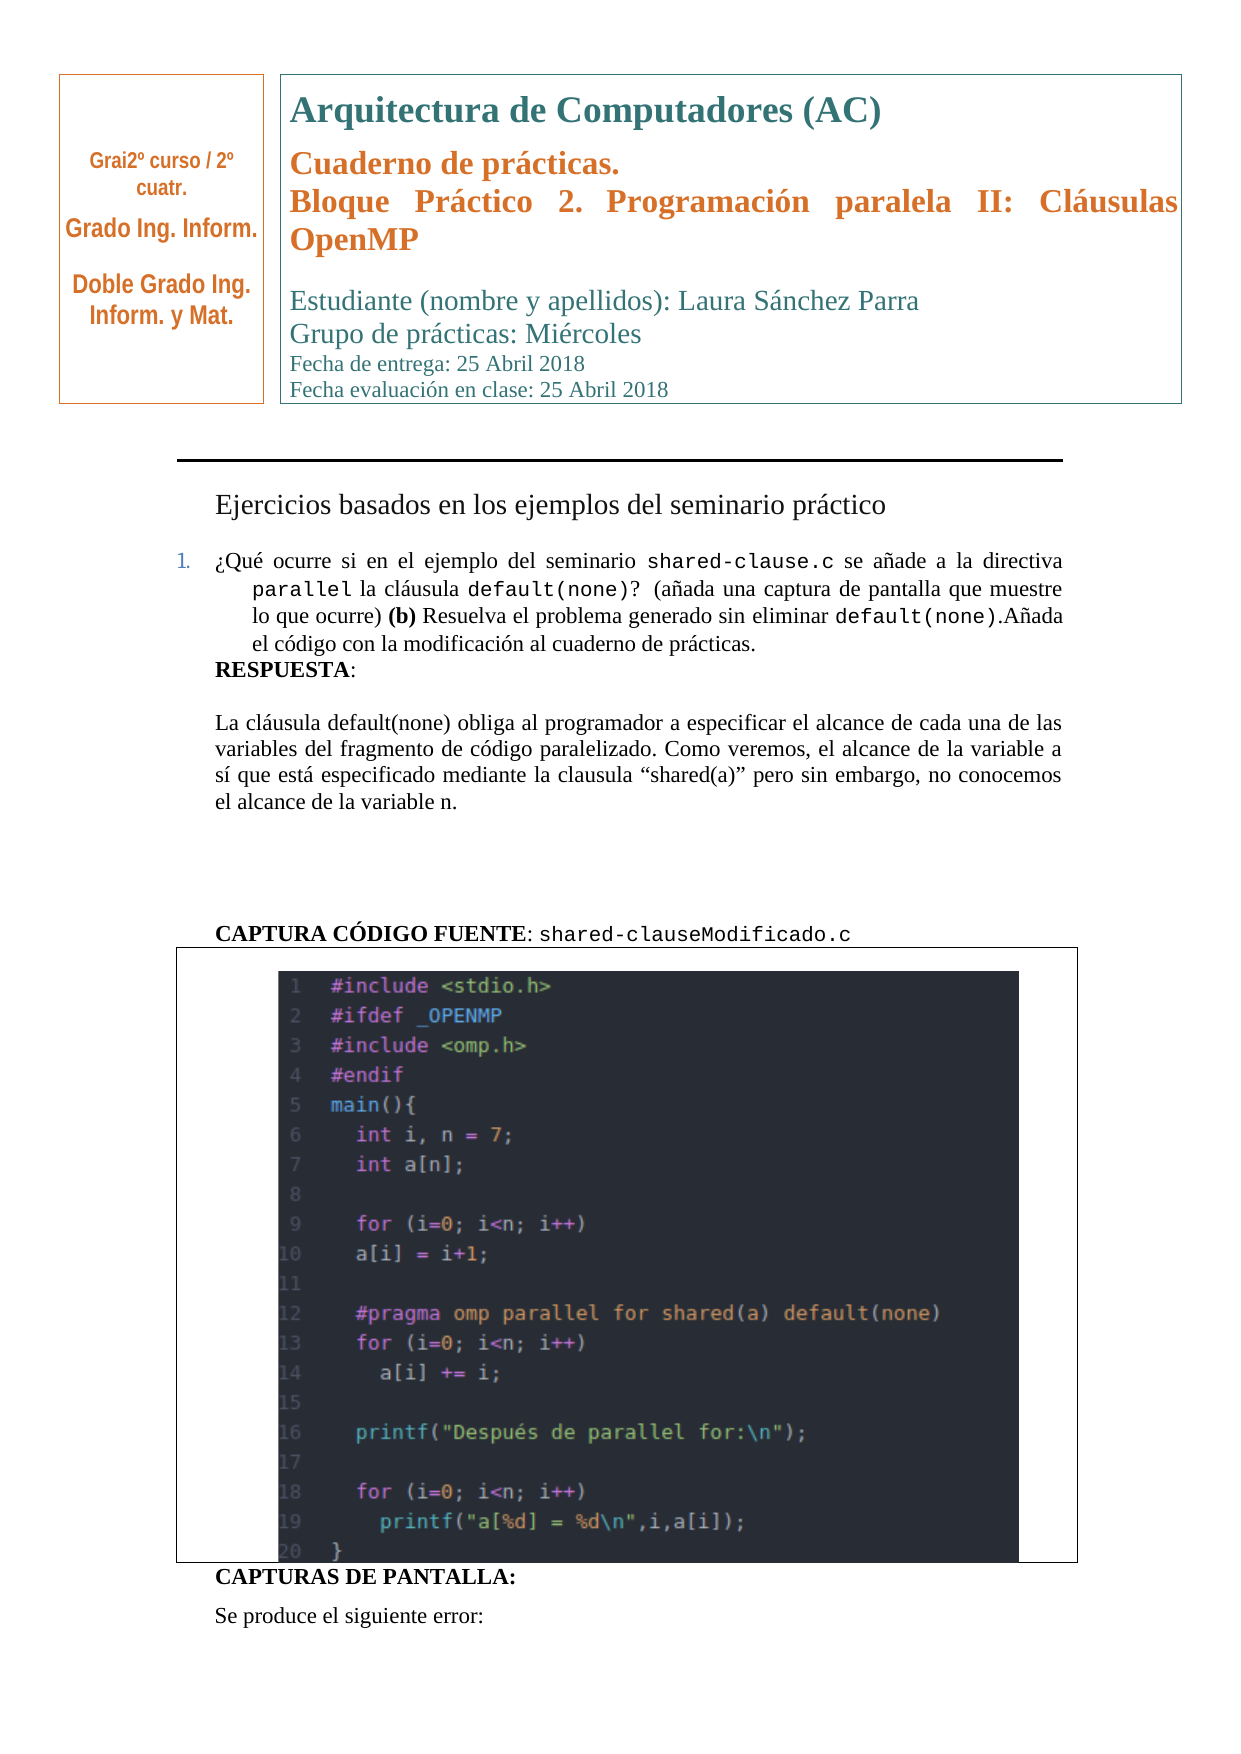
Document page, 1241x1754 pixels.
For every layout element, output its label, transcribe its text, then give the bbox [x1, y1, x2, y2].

table_header Grai2º curso / 2º cuatr. Grado Ing. Inform. Doble Grado Ing. Inform. y Mat. [60, 75, 263, 403]
text CAPTURA CÓDIGO FUENTE: shared-clauseModificado.c [215, 920, 1063, 947]
list Se produce el siguiente error: [214, 1602, 1063, 1628]
list ¿Qué ocurre si en el ejemplo del seminario shared-clause.c se añade a la directiva parallel la cláusula default(none)? (añada una captura de pantalla que muestre lo que ocurre) (b) Resuelva el problema generado sin eliminar default(none).Añada el código con la modificación al cuaderno de prácticas. [177, 547, 1063, 656]
text RESPUESTA: [215, 656, 1063, 682]
picture [278, 971, 1019, 1563]
subtitle Ejercicios basados en los ejemplos del seminario práctico [177, 487, 1063, 520]
table_header [177, 948, 1077, 1562]
text CAPTURAS DE PANTALLA: [215, 1563, 1063, 1589]
text La cláusula default(none) obliga al programador a especificar el alcance de cada una de las variables del fragmento de código paralelizado. Como veremos, el alcance de la variable a sí que está especificado mediante la clausula “shared(a)” pero sin embargo, no conocemos el alcance de la variable n. [215, 709, 1063, 814]
table_header Arquitectura de Computadores (AC) Cuaderno de prácticas. Bloque Práctico 2. Programación paralela II: Cláusulas OpenMP Estudiante (nombre y apellidos): Laura Sánchez Parra Grupo de prácticas: Miércoles Fecha de entrega: 25 Abril 2018 Fecha evaluación en clase: 25 Abril 2018 [281, 75, 1181, 403]
table_header [264, 74, 280, 403]
